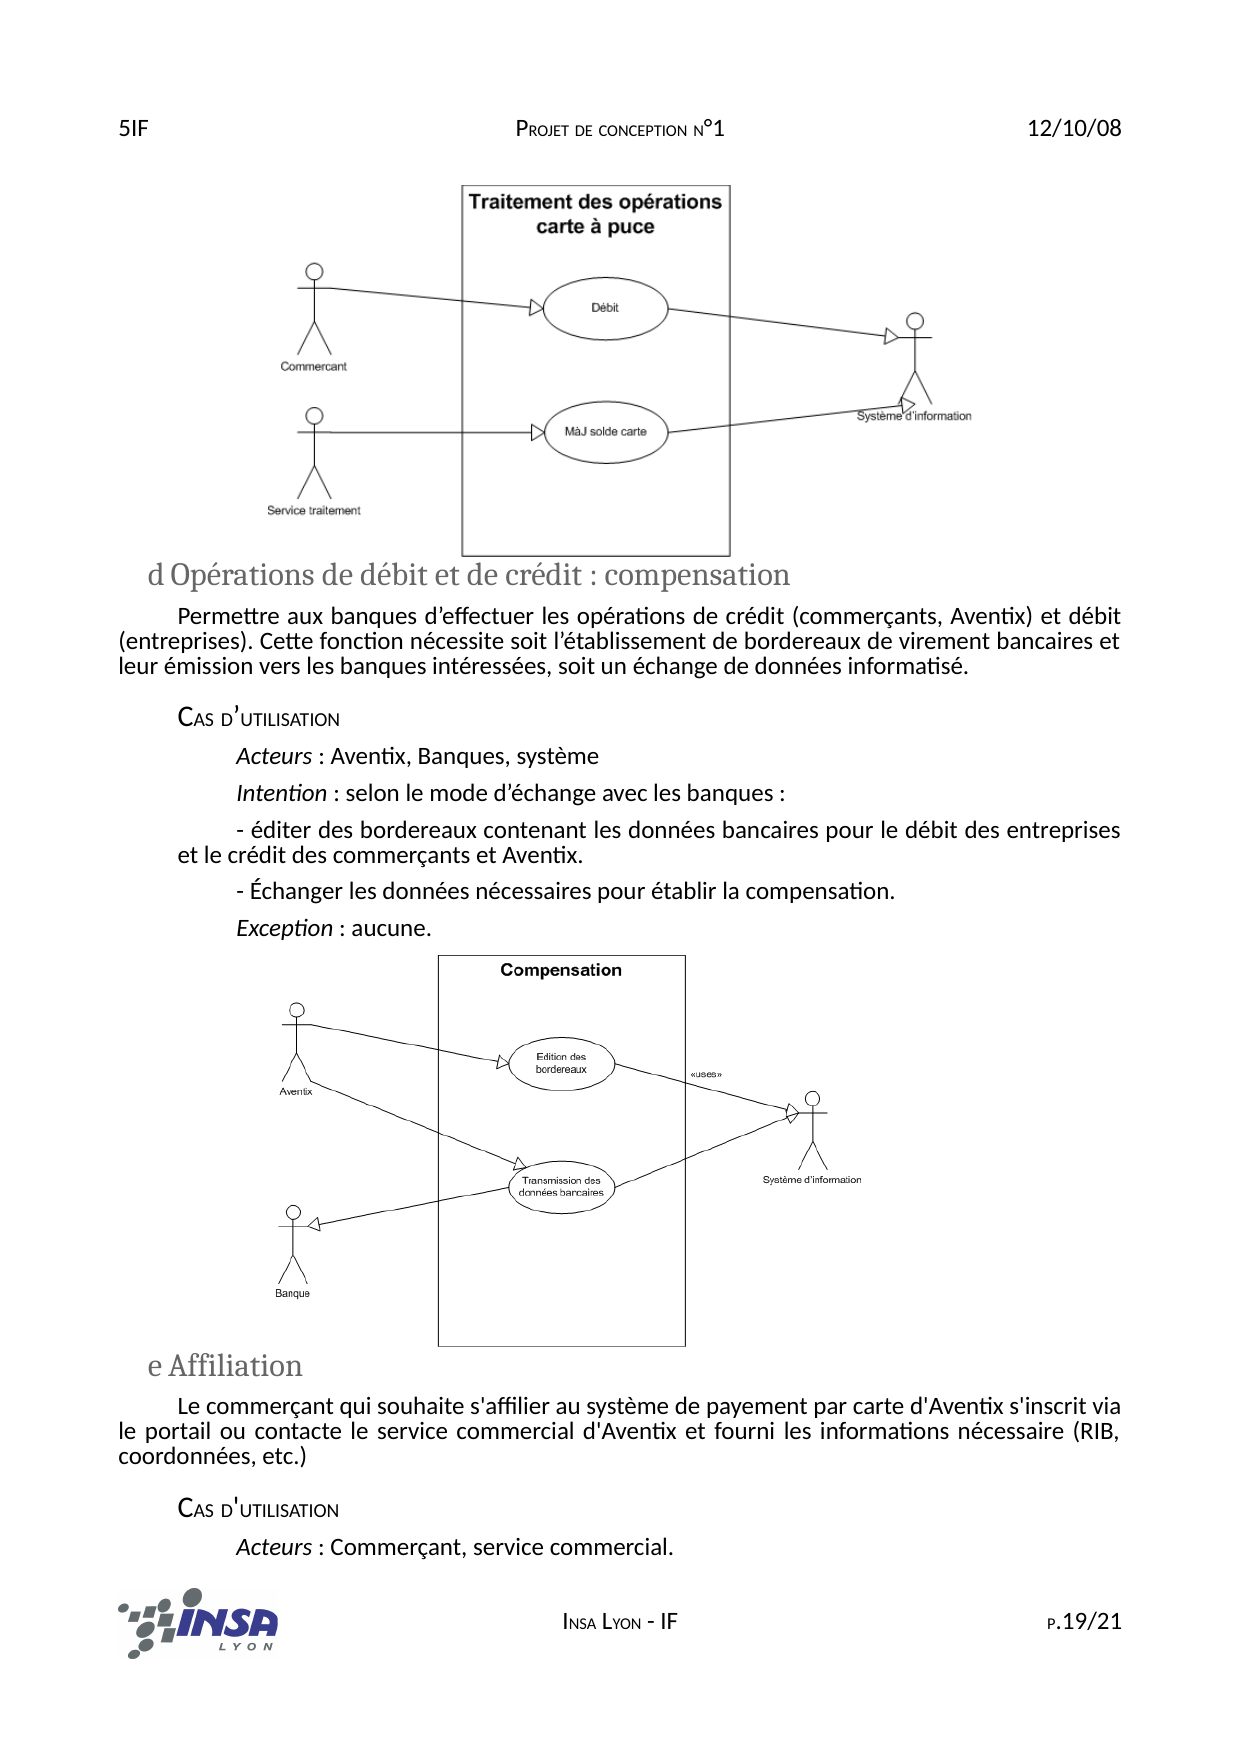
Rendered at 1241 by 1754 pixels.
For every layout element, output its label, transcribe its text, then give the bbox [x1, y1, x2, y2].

subtitle Opérations de débit et de crédit : compensation [118, 173, 1122, 593]
text Exception : aucune. [177, 918, 1122, 943]
text Acteurs : Aventix, Banques, système [177, 746, 1122, 771]
text Permettre aux banques d’effectuer les opérations de crédit (commerçants, Aventix) et débit (entreprises). Cette fonction nécessite soit l’établissement de bordereaux de virement bancaires et leur émission vers les banques intéressées, soit un échange de données informatisé. [118, 605, 1122, 680]
subtitle Cas d'utilisation [118, 1494, 1122, 1524]
picture [267, 185, 973, 557]
picture [118, 1588, 278, 1659]
text - Échanger les données nécessaires pour établir la compensation. [177, 881, 1122, 906]
text Le commerçant qui souhaite s'affilier au système de payement par carte d'Aventix s'inscrit via le portail ou contacte le service commercial d'Aventix et fourni les informations nécessaire (RIB, coordonnées, etc.) [118, 1396, 1122, 1471]
subtitle Cas d’utilisation [118, 704, 1122, 734]
subtitle Affiliation [118, 978, 1122, 1384]
text Acteurs : Commerçant, service commercial. [177, 1536, 1122, 1561]
picture [275, 955, 862, 1347]
text - éditer des bordereaux contenant les données bancaires pour le débit des entreprises et le crédit des commerçants et Aventix. [177, 819, 1122, 869]
text Intention : selon le mode d’échange avec les banques : [177, 782, 1122, 807]
